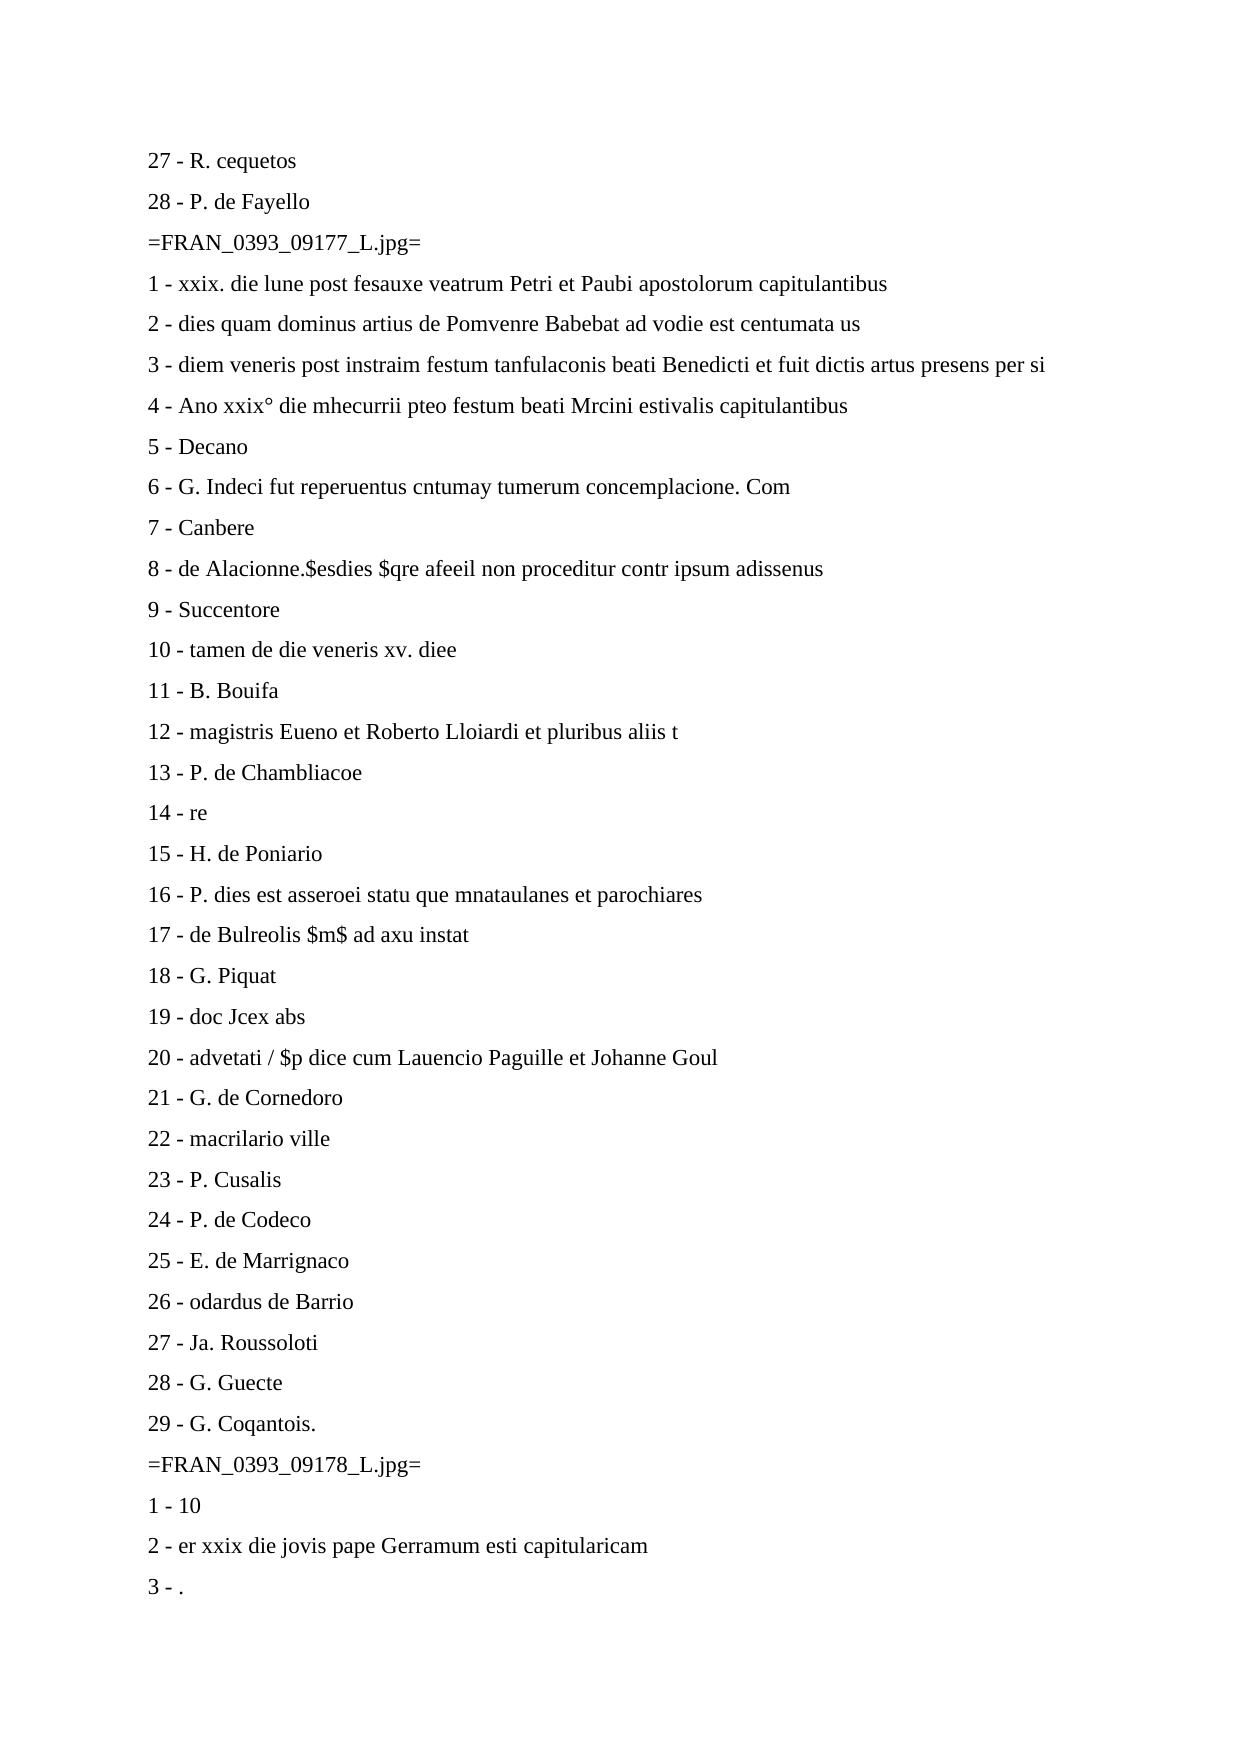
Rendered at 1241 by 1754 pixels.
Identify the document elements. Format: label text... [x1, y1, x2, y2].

text 3 - . [148, 1573, 1093, 1599]
text 11 - B. Bouifa [148, 677, 1093, 703]
text 18 - G. Piquat [148, 962, 1093, 988]
text 26 - odardus de Barrio [148, 1288, 1093, 1314]
text 3 - diem veneris post instraim festum tanfulaconis beati Benedicti et fuit dictis artus presens per si [148, 351, 1093, 378]
text 29 - G. Coqantois. [148, 1410, 1093, 1437]
text 16 - P. dies est asseroei statu que mnataulanes et parochiares [148, 881, 1093, 907]
text 27 - R. cequetos [148, 148, 1093, 174]
text 24 - P. de Codeco [148, 1207, 1093, 1233]
text 8 - de Alacionne.$esdies $qre afeeil non proceditur contr ipsum adissenus [148, 555, 1093, 581]
text 2 - er xxix die jovis pape Gerramum esti capitularicam [148, 1532, 1093, 1559]
text 22 - macrilario ville [148, 1125, 1093, 1151]
text 15 - H. de Poniario [148, 840, 1093, 866]
text 12 - magistris Eueno et Roberto Lloiardi et pluribus aliis t [148, 718, 1093, 744]
text 6 - G. Indeci fut reperuentus cntumay tumerum concemplacione. Com [148, 473, 1093, 500]
text 10 - tamen de die veneris xv. diee [148, 636, 1093, 663]
text 9 - Succentore [148, 596, 1093, 622]
text 23 - P. Cusalis [148, 1166, 1093, 1192]
text 1 - 10 [148, 1492, 1093, 1518]
text 1 - xxix. die lune post fesauxe veatrum Petri et Paubi apostolorum capitulantibus [148, 270, 1093, 296]
text 5 - Decano [148, 433, 1093, 459]
text =FRAN_0393_09177_L.jpg= [148, 229, 1093, 255]
text 21 - G. de Cornedoro [148, 1084, 1093, 1111]
text 13 - P. de Chambliacoe [148, 758, 1093, 785]
text 28 - G. Guecte [148, 1369, 1093, 1396]
text 7 - Canbere [148, 514, 1093, 541]
text 14 - re [148, 799, 1093, 826]
text 20 - advetati / $p dice cum Lauencio Paguille et Johanne Goul [148, 1044, 1093, 1070]
text 2 - dies quam dominus artius de Pomvenre Babebat ad vodie est centumata us [148, 311, 1093, 337]
text 17 - de Bulreolis $m$ ad axu instat [148, 921, 1093, 948]
text 25 - E. de Marrignaco [148, 1247, 1093, 1274]
text 4 - Ano xxix° die mhecurrii pteo festum beati Mrcini estivalis capitulantibus [148, 392, 1093, 418]
text =FRAN_0393_09178_L.jpg= [148, 1451, 1093, 1477]
text 27 - Ja. Roussoloti [148, 1329, 1093, 1355]
text 28 - P. de Fayello [148, 188, 1093, 215]
text 19 - doc Jcex abs [148, 1003, 1093, 1029]
